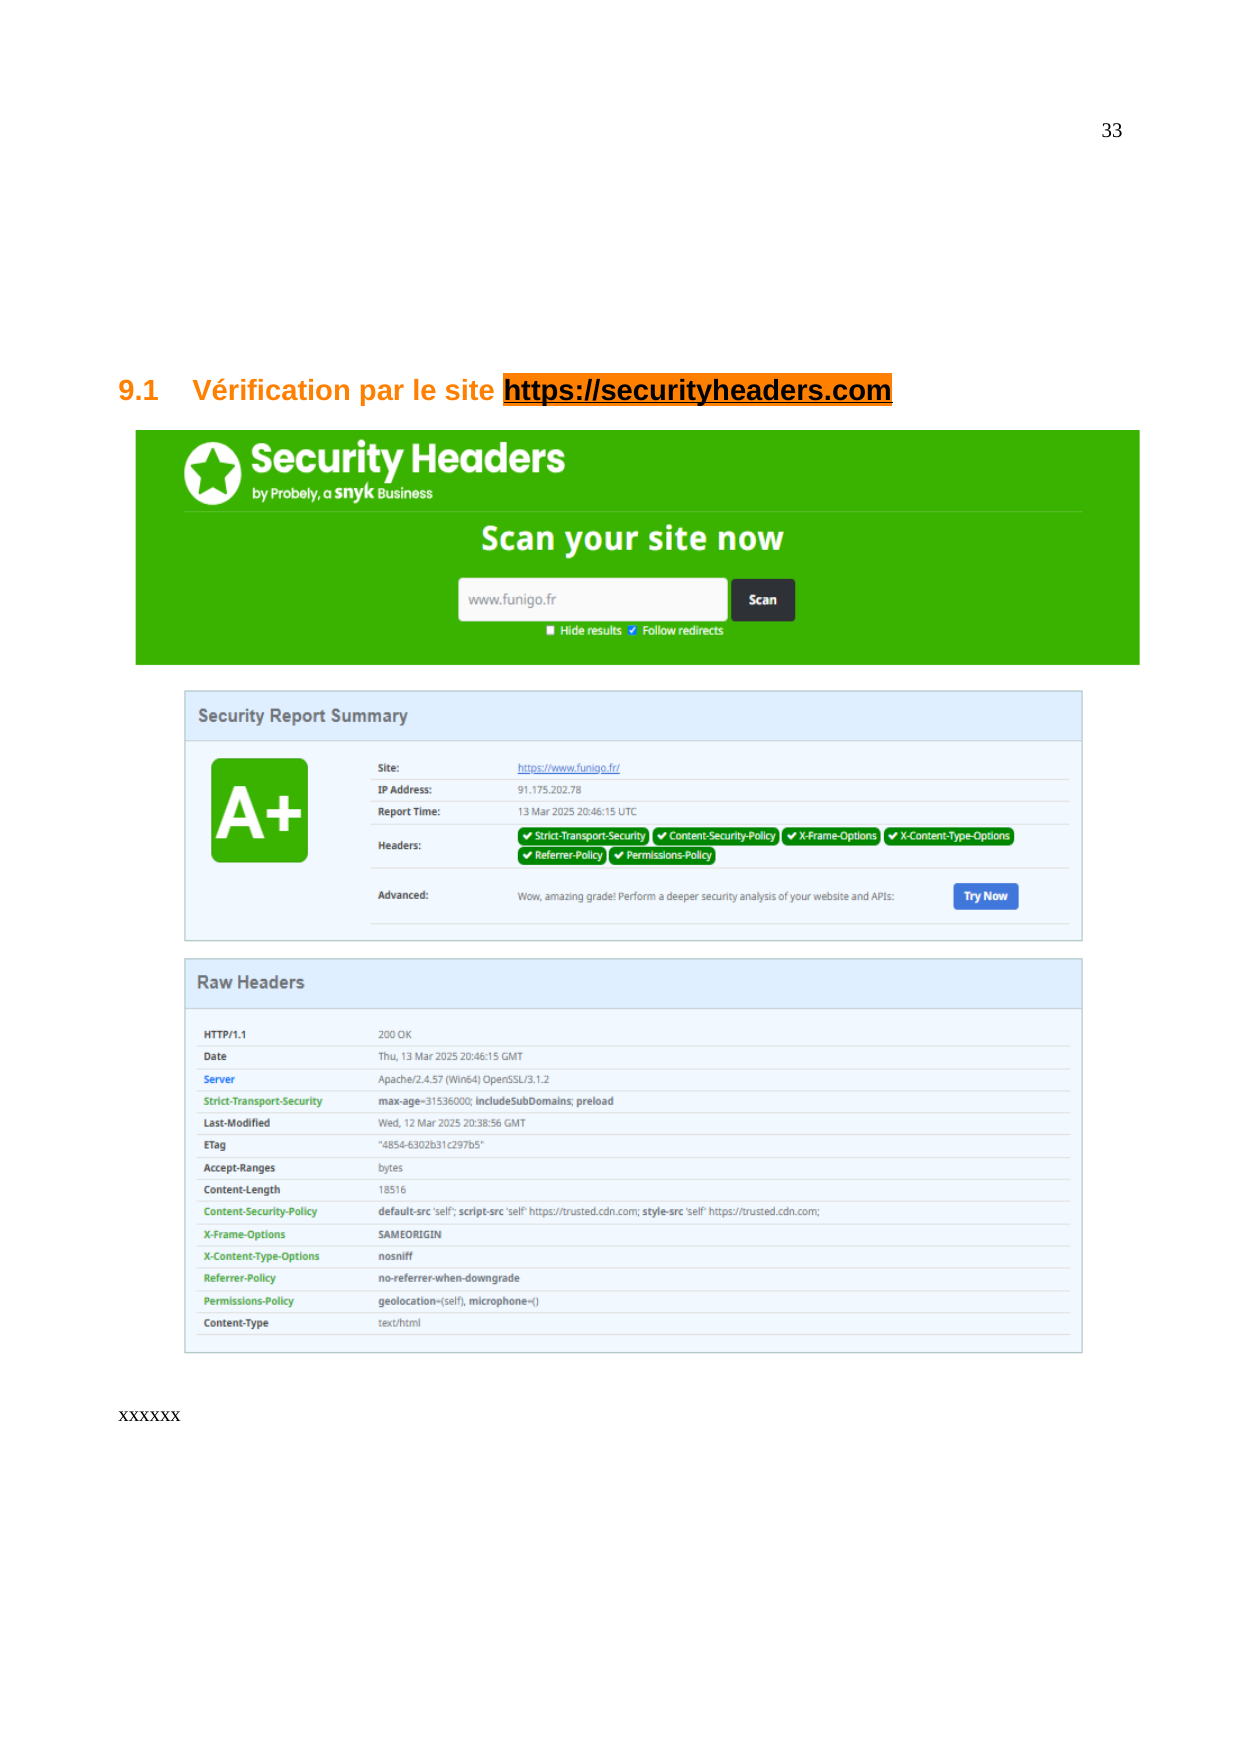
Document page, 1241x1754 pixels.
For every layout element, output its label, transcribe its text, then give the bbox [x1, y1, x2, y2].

subtitle Vérification par le site https://securityheaders.com [118, 373, 1122, 406]
text xxxxxx [118, 1402, 1122, 1426]
picture [135, 430, 1140, 1357]
